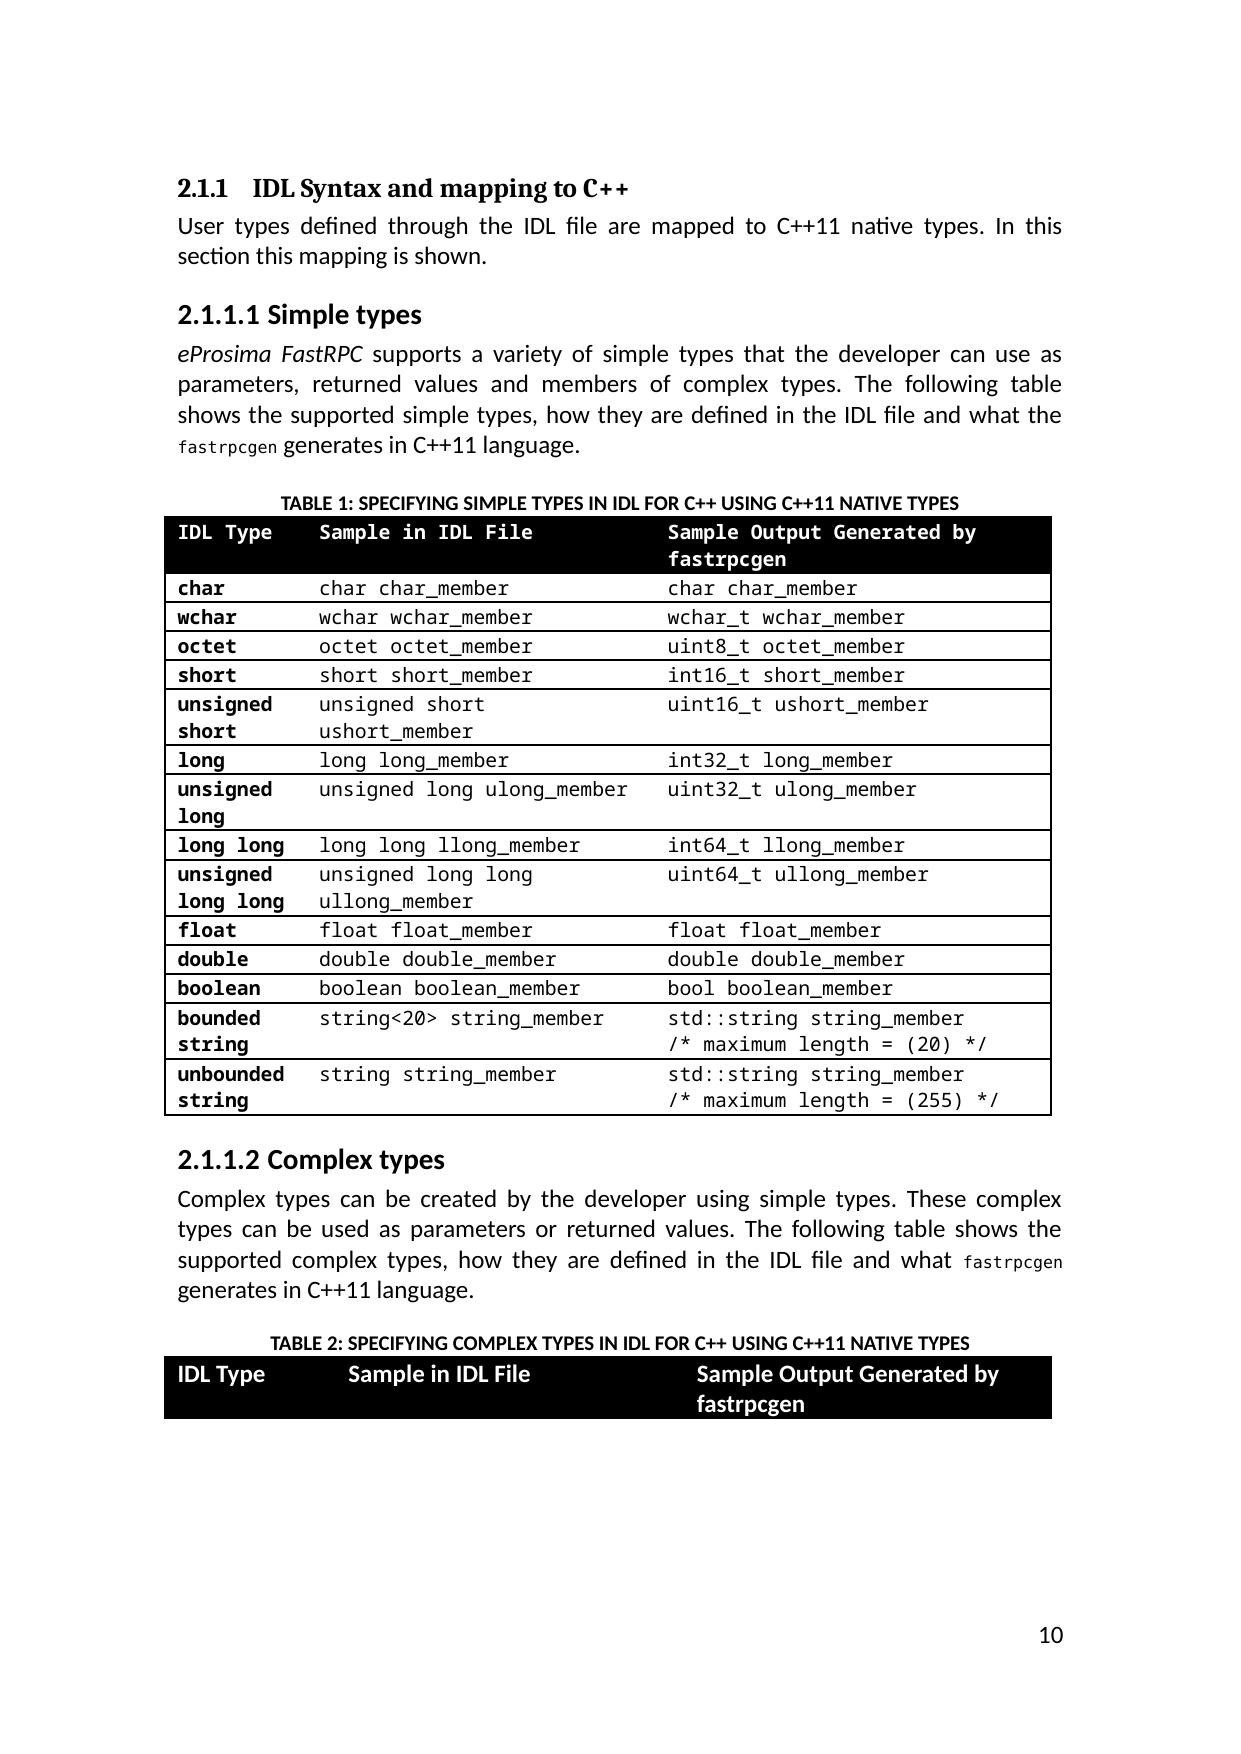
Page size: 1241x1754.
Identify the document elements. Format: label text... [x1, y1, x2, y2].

table_cell unsigned long ulong_member [307, 775, 655, 829]
table_header Sample Output Generated by fastrpcgen [655, 518, 1050, 572]
table_header Sample in IDL File [336, 1358, 684, 1419]
table_cell short short_member [307, 661, 655, 688]
table_cell unsigned long long [166, 861, 307, 914]
table_cell int32_t long_member [655, 746, 1050, 773]
table_cell uint16_t ushort_member [655, 690, 1050, 744]
table_cell uint64_t ullong_member [655, 861, 1050, 914]
table_cell float [166, 917, 307, 943]
text TablE 1: Specifying Simple Types in IDL for C++ USING C++11 NATIVE TYPES [177, 491, 1063, 516]
table_cell boolean [166, 975, 307, 1002]
text eProsima FastRPC supports a variety of simple types that the developer can use as parameters, returned values and members of complex types. The following table shows the supported simple types, how they are defined in the IDL file and what the fastrpcgen generates in C++11 language. [177, 338, 1063, 460]
table_cell int16_t short_member [655, 661, 1050, 688]
table_cell string string_member [307, 1060, 655, 1114]
table_cell std::string string_member /* maximum length = (255) */ [655, 1060, 1050, 1114]
text Complex types can be created by the developer using simple types. These complex types can be used as parameters or returned values. The following table shows the supported complex types, how they are defined in the IDL file and what fastrpcgen generates in C++11 language. [177, 1183, 1063, 1305]
subtitle Complex types [177, 1141, 1063, 1176]
table_header Sample in IDL File [307, 518, 655, 572]
table_cell short [166, 661, 307, 688]
table_header Sample Output Generated by fastrpcgen [684, 1358, 1050, 1419]
subtitle Simple types [177, 296, 1063, 332]
table_cell uint32_t ulong_member [655, 775, 1050, 829]
table_cell boolean boolean_member [307, 975, 655, 1002]
table_cell double double_member [655, 946, 1050, 973]
table_cell long long [166, 831, 307, 858]
table_cell unsigned long long ullong_member [307, 861, 655, 914]
table_cell string<20> string_member [307, 1004, 655, 1058]
table_cell char char_member [307, 574, 655, 601]
table_cell octet octet_member [307, 632, 655, 659]
table_cell unsigned short ushort_member [307, 690, 655, 744]
table_cell double double_member [307, 946, 655, 973]
table_cell long [166, 746, 307, 773]
table_cell long long llong_member [307, 831, 655, 858]
table_cell bounded string [166, 1004, 307, 1058]
table_cell long long_member [307, 746, 655, 773]
table_cell unsigned long [166, 775, 307, 829]
table_cell float float_member [655, 917, 1050, 943]
table_cell wchar_t wchar_member [655, 603, 1050, 630]
subtitle IDL Syntax and mapping to C++ [177, 173, 1063, 204]
table_cell unsigned short [166, 690, 307, 744]
table_cell float float_member [307, 917, 655, 943]
table_header IDL Type [166, 1358, 336, 1419]
text User types defined through the IDL file are mapped to C++11 native types. In this section this mapping is shown. [177, 210, 1063, 271]
table_cell bool boolean_member [655, 975, 1050, 1002]
table_cell unbounded string [166, 1060, 307, 1114]
table_cell uint8_t octet_member [655, 632, 1050, 659]
table_cell wchar [166, 603, 307, 630]
table_cell char [166, 574, 307, 601]
table_header IDL Type [166, 518, 307, 572]
text Table 2: Specifying Complex Types in IDL for C++ USING C++11 NATIVE TYPES [177, 1330, 1063, 1356]
table_cell int64_t llong_member [655, 831, 1050, 858]
table_cell char char_member [655, 574, 1050, 601]
table_cell wchar wchar_member [307, 603, 655, 630]
table_cell double [166, 946, 307, 973]
table_cell octet [166, 632, 307, 659]
table_cell std::string string_member /* maximum length = (20) */ [655, 1004, 1050, 1058]
